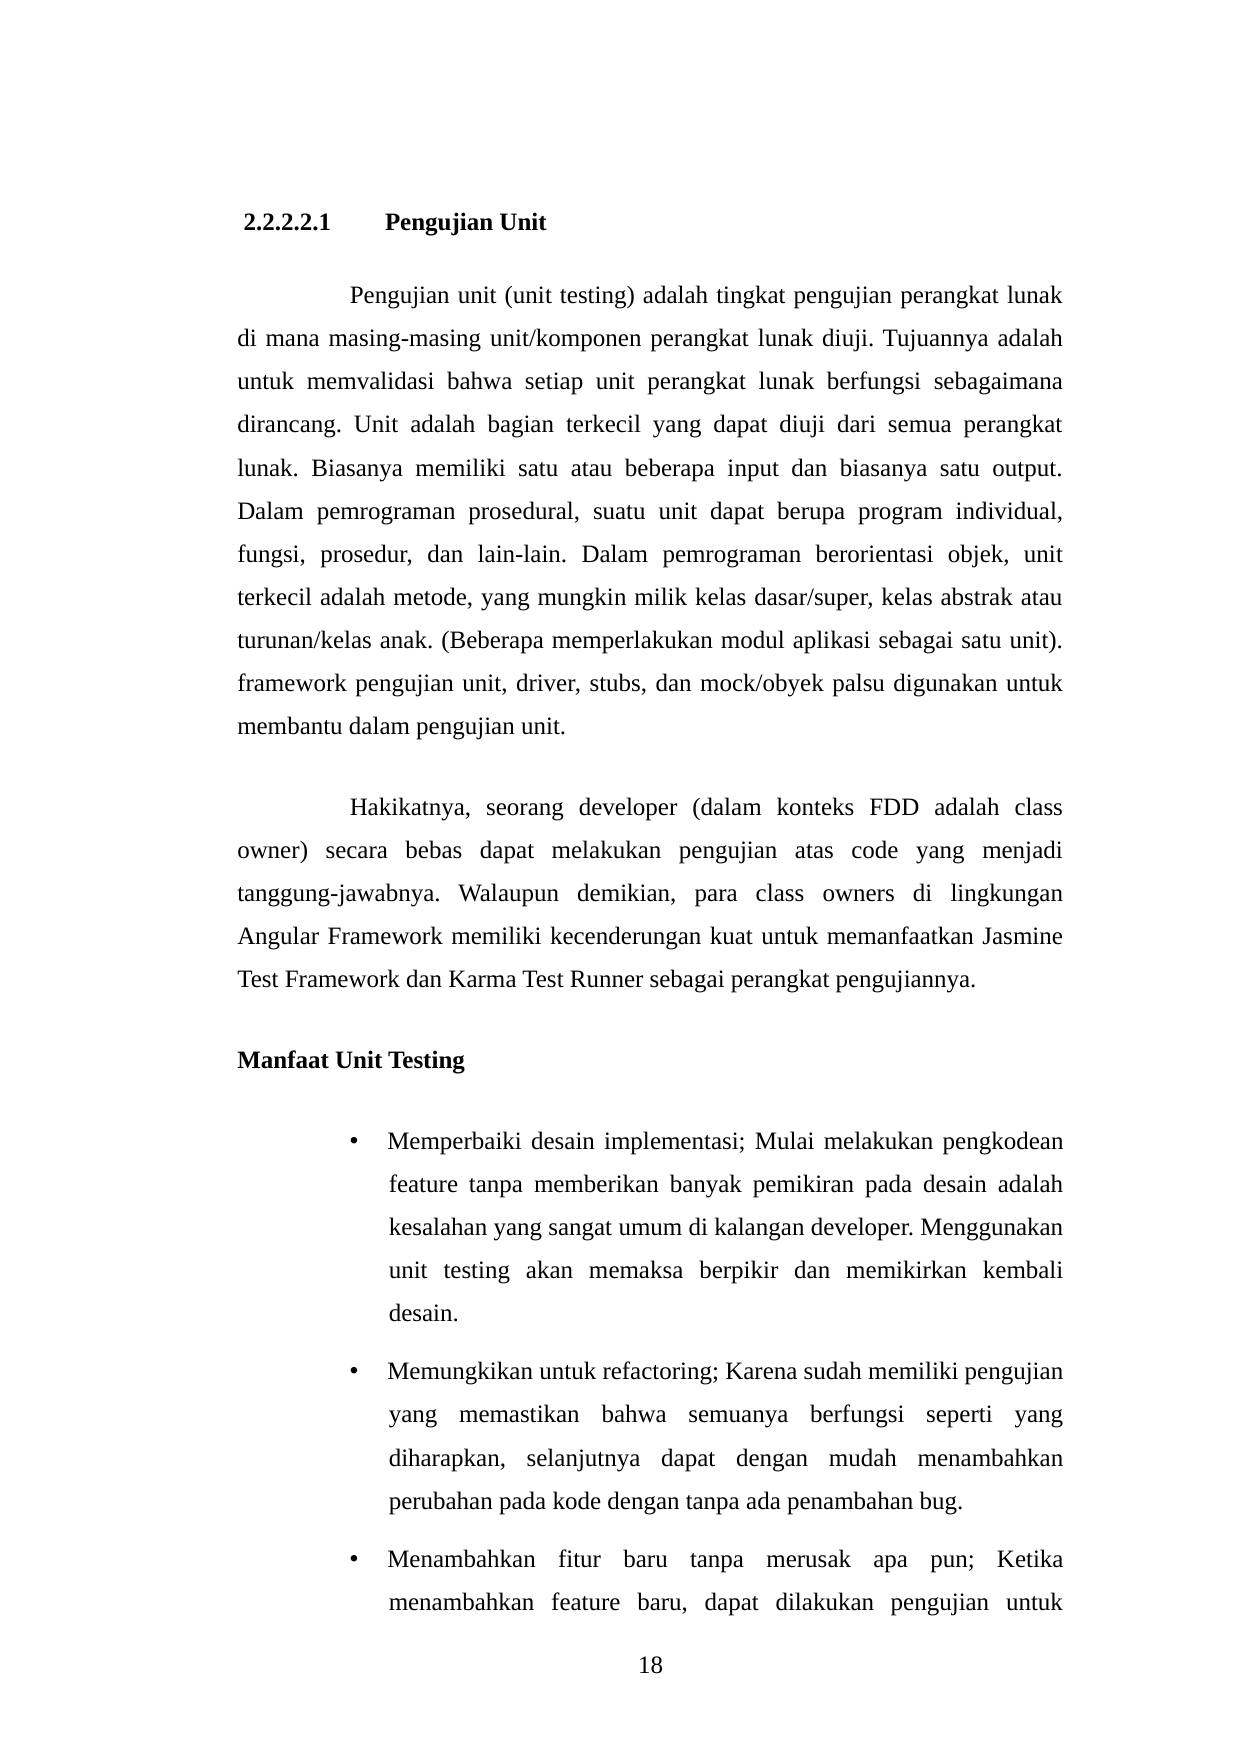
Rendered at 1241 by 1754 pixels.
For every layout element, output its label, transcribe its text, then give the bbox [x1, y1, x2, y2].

list Memungkikan untuk refactoring; Karena sudah memiliki pengujian yang memastikan bahwa semuanya berfungsi seperti yang diharapkan, selanjutnya dapat dengan mudah menambahkan perubahan pada kode dengan tanpa ada penambahan bug. [349, 1356, 1063, 1514]
text Hakikatnya, seorang developer (dalam konteks FDD adalah class owner) secara bebas dapat melakukan pengujian atas code yang menjadi tanggung-jawabnya. Walaupun demikian, para class owners di lingkungan Angular Framework memiliki kecenderungan kuat untuk memanfaatkan Jasmine Test Framework dan Karma Test Runner sebagai perangkat pengujiannya. [237, 792, 1063, 993]
list Memperbaiki desain implementasi; Mulai melakukan pengkodean feature tanpa memberikan banyak pemikiran pada desain adalah kesalahan yang sangat umum di kalangan developer. Menggunakan unit testing akan memaksa berpikir dan memikirkan kembali desain. [349, 1126, 1063, 1327]
text Pengujian unit (unit testing) adalah tingkat pengujian perangkat lunak di mana masing-masing unit/komponen perangkat lunak diuji. Tujuannya adalah untuk memvalidasi bahwa setiap unit perangkat lunak berfungsi sebagaimana dirancang. Unit adalah bagian terkecil yang dapat diuji dari semua perangkat lunak. Biasanya memiliki satu atau beberapa input dan biasanya satu output. Dalam pemrograman prosedural, suatu unit dapat berupa program individual, fungsi, prosedur, dan lain-lain. Dalam pemrograman berorientasi objek, unit terkecil adalah metode, yang mungkin milik kelas dasar/super, kelas abstrak atau turunan/kelas anak. (Beberapa memperlakukan modul aplikasi sebagai satu unit). framework pengujian unit, driver, stubs, dan mock/obyek palsu digunakan untuk membantu dalam pengujian unit. [237, 280, 1063, 740]
text Manfaat Unit Testing [237, 1045, 1063, 1074]
list Pengujian Unit [237, 207, 1063, 236]
list Menambahkan fitur baru tanpa merusak apa pun; Ketika menambahkan feature baru, dapat dilakukan pengujian untuk [349, 1544, 1063, 1616]
